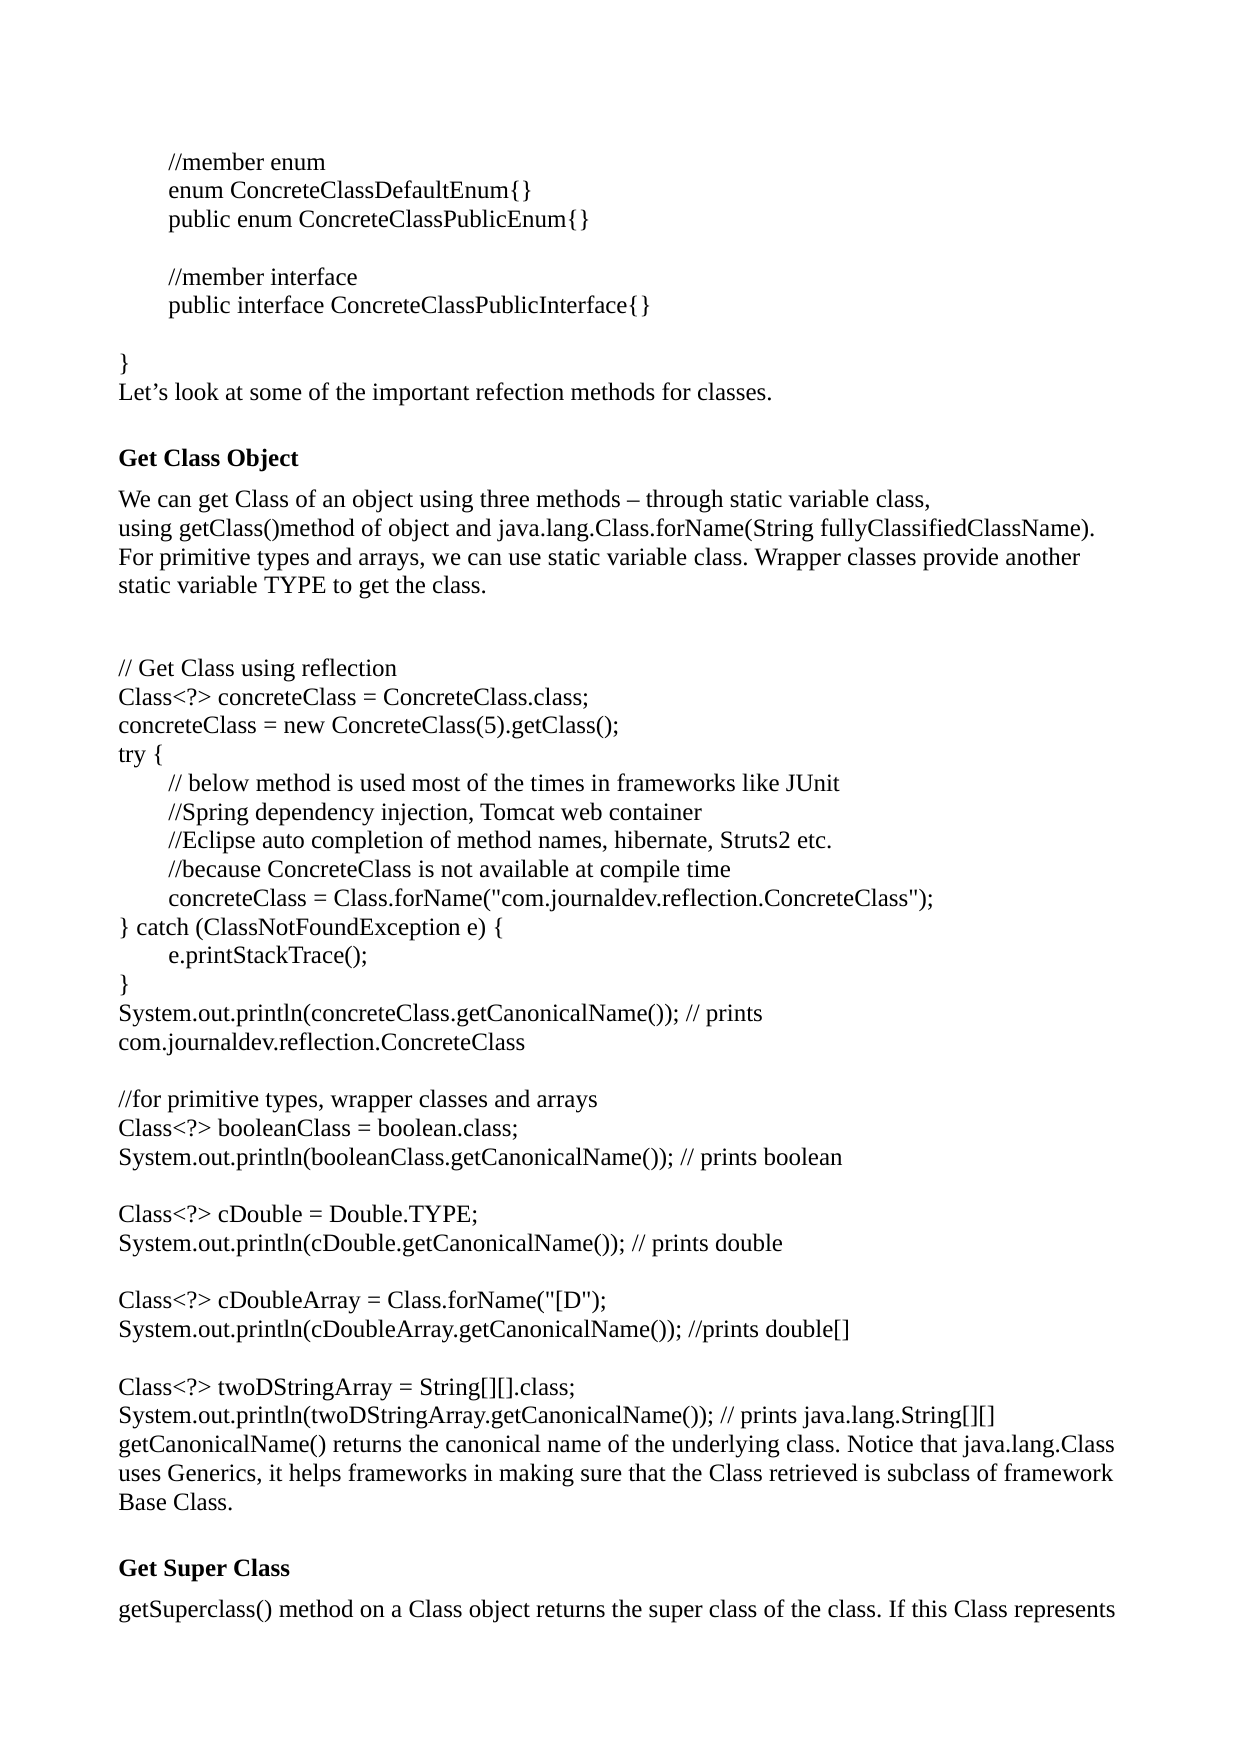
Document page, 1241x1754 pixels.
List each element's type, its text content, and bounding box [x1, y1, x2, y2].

text // below method is used most of the times in frameworks like JUnit [118, 768, 1122, 797]
text try { [118, 739, 1122, 768]
text //for primitive types, wrapper classes and arrays [118, 1084, 1122, 1113]
text //Spring dependency injection, Tomcat web container [118, 797, 1122, 826]
text e.printStackTrace(); [118, 941, 1122, 969]
text //member enum [118, 147, 1122, 176]
text concreteClass = Class.forName("com.journaldev.reflection.ConcreteClass"); [118, 883, 1122, 912]
text System.out.println(cDoubleArray.getCanonicalName()); //prints double[] [118, 1314, 1122, 1343]
subtitle Get Super Class [118, 1553, 1122, 1582]
text //because ConcreteClass is not available at compile time [118, 854, 1122, 883]
text Class<?> cDouble = Double.TYPE; [118, 1199, 1122, 1228]
text } catch (ClassNotFoundException e) { [118, 912, 1122, 941]
text System.out.println(concreteClass.getCanonicalName()); // prints com.journaldev.reflection.ConcreteClass [118, 998, 1122, 1056]
text Class<?> concreteClass = ConcreteClass.class; [118, 682, 1122, 711]
text getCanonicalName() returns the canonical name of the underlying class. Notice that java.lang.Class uses Generics, it helps frameworks in making sure that the Class retrieved is subclass of framework Base Class. [118, 1429, 1122, 1516]
text System.out.println(twoDStringArray.getCanonicalName()); // prints java.lang.String[][] [118, 1401, 1122, 1429]
text Class<?> twoDStringArray = String[][].class; [118, 1372, 1122, 1401]
text } [118, 969, 1122, 998]
text //member interface [118, 262, 1122, 291]
text } [118, 348, 1122, 377]
text // Get Class using reflection [118, 653, 1122, 682]
text System.out.println(cDouble.getCanonicalName()); // prints double [118, 1228, 1122, 1257]
text public interface ConcreteClassPublicInterface{} [118, 291, 1122, 319]
text System.out.println(booleanClass.getCanonicalName()); // prints boolean [118, 1142, 1122, 1171]
text Let’s look at some of the important refection methods for classes. [118, 377, 1122, 406]
text public enum ConcreteClassPublicEnum{} [118, 204, 1122, 233]
text enum ConcreteClassDefaultEnum{} [118, 176, 1122, 204]
text Class<?> cDoubleArray = Class.forName("[D"); [118, 1286, 1122, 1314]
subtitle Get Class Object [118, 443, 1122, 472]
text Class<?> booleanClass = boolean.class; [118, 1113, 1122, 1142]
text //Eclipse auto completion of method names, hibernate, Struts2 etc. [118, 826, 1122, 854]
text getSuperclass() method on a Class object returns the super class of the class. If this Class represents [118, 1594, 1122, 1623]
text concreteClass = new ConcreteClass(5).getClass(); [118, 711, 1122, 739]
text We can get Class of an object using three methods – through static variable class, using getClass()method of object and java.lang.Class.forName(String fullyClassifiedClassName). For primitive types and arrays, we can use static variable class. Wrapper classes provide another static variable TYPE to get the class. [118, 484, 1122, 599]
